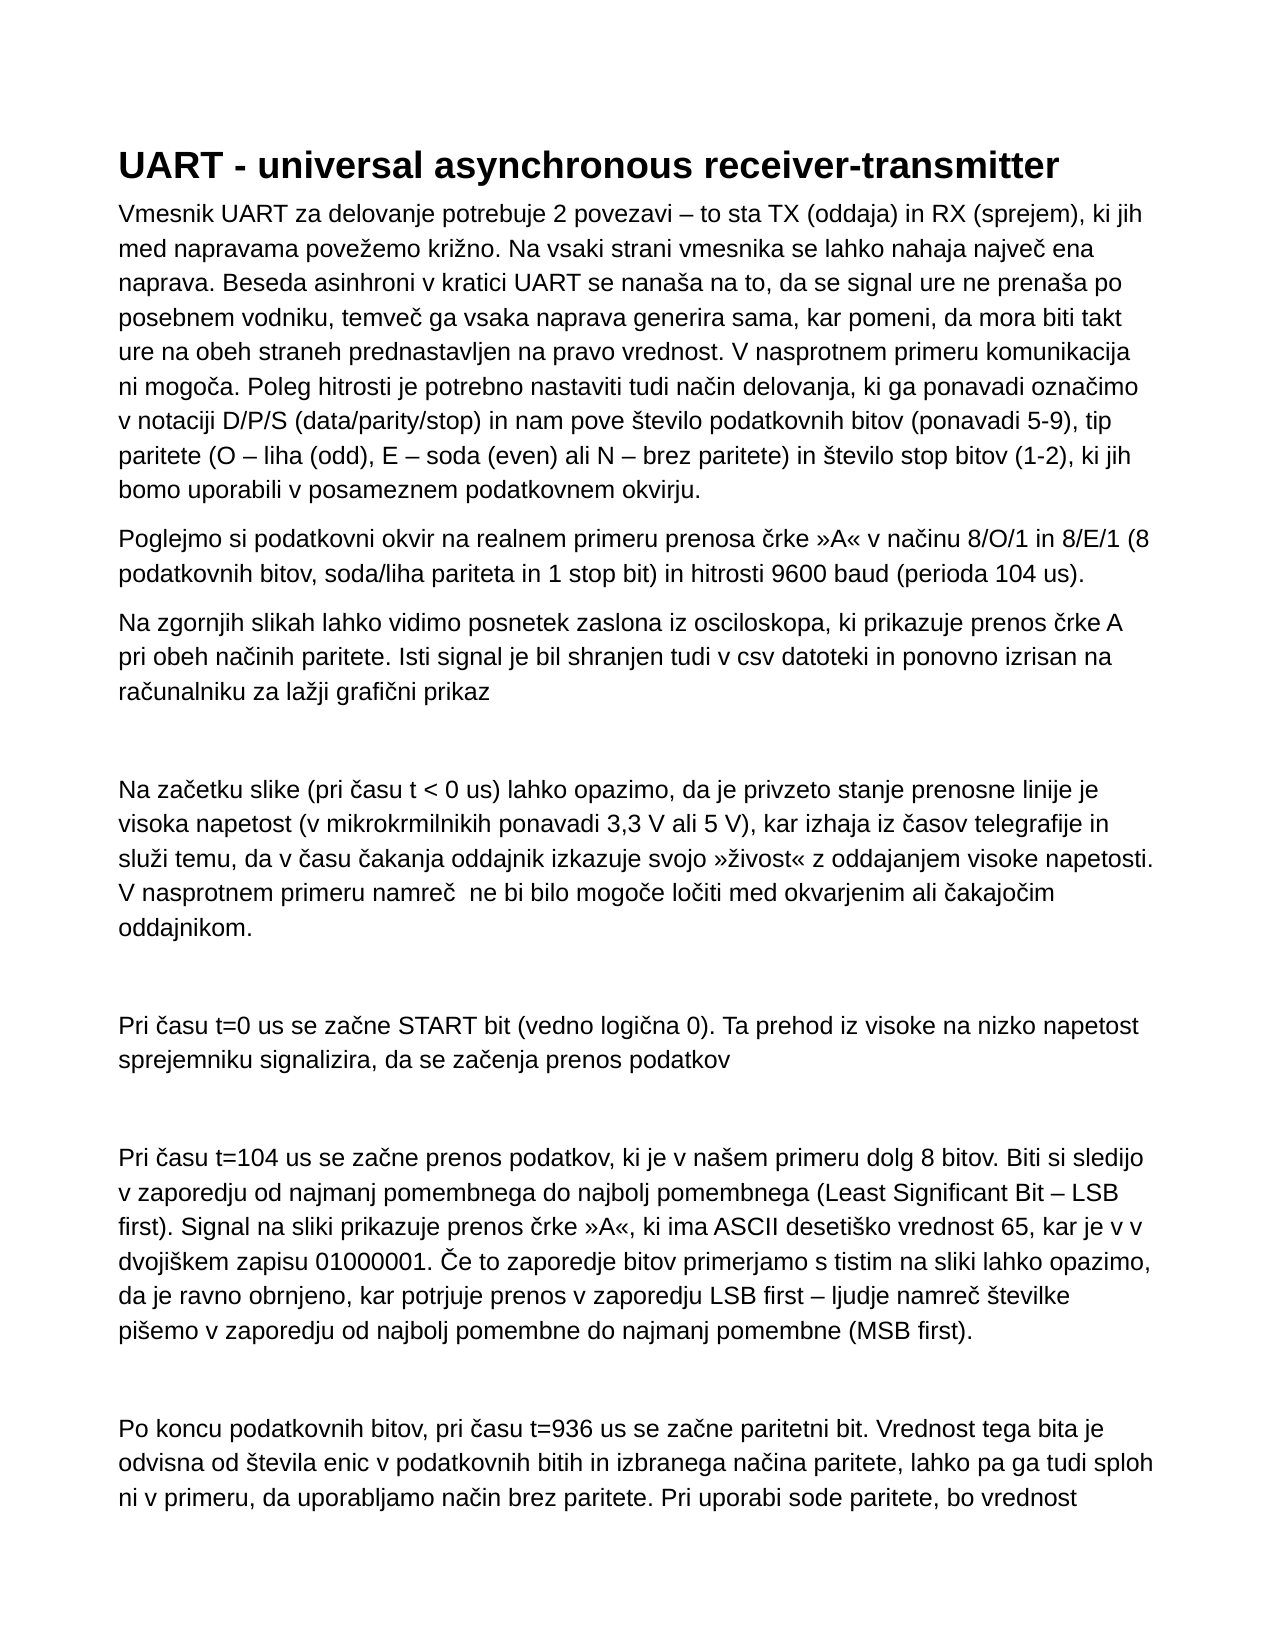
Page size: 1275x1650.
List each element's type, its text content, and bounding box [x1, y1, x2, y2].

text Vmesnik UART za delovanje potrebuje 2 povezavi – to sta TX (oddaja) in RX (sprejem), ki jih med napravama povežemo križno. Na vsaki strani vmesnika se lahko nahaja največ ena naprava. Beseda asinhroni v kratici UART se nanaša na to, da se signal ure ne prenaša po posebnem vodniku, temveč ga vsaka naprava generira sama, kar pomeni, da mora biti takt ure na obeh straneh prednastavljen na pravo vrednost. V nasprotnem primeru komunikacija ni mogoča. Poleg hitrosti je potrebno nastaviti tudi način delovanja, ki ga ponavadi označimo v notaciji D/P/S (data/parity/stop) in nam pove število podatkovnih bitov (ponavadi 5-9), tip paritete (O – liha (odd), E – soda (even) ali N – brez paritete) in število stop bitov (1-2), ki jih bomo uporabili v posameznem podatkovnem okvirju. [118, 199, 1157, 504]
text Poglejmo si podatkovni okvir na realnem primeru prenosa črke »A« v načinu 8/O/1 in 8/E/1 (8 podatkovnih bitov, soda/liha pariteta in 1 stop bit) in hitrosti 9600 baud (perioda 104 us). [118, 524, 1157, 587]
text Po koncu podatkovnih bitov, pri času t=936 us se začne paritetni bit. Vrednost tega bita je odvisna od števila enic v podatkovnih bitih in izbranega načina paritete, lahko pa ga tudi sploh ni v primeru, da uporabljamo način brez paritete. Pri uporabi sode paritete, bo vrednost [118, 1414, 1157, 1512]
text Na začetku slike (pri času t < 0 us) lahko opazimo, da je privzeto stanje prenosne linije je visoka napetost (v mikrokrmilnikih ponavadi 3,3 V ali 5 V), kar izhaja iz časov telegrafije in služi temu, da v času čakanja oddajnik izkazuje svojo »živost« z oddajanjem visoke napetosti. V nasprotnem primeru namreč ne bi bilo mogoče ločiti med okvarjenim ali čakajočim oddajnikom. [118, 775, 1157, 941]
text Pri času t=0 us se začne START bit (vedno logična 0). Ta prehod iz visoke na nizko napetost sprejemniku signalizira, da se začenja prenos podatkov [118, 1011, 1157, 1074]
subtitle UART - universal asynchronous receiver-transmitter [118, 143, 1157, 187]
text Pri času t=104 us se začne prenos podatkov, ki je v našem primeru dolg 8 bitov. Biti si sledijo v zaporedju od najmanj pomembnega do najbolj pomembnega (Least Significant Bit – LSB first). Signal na sliki prikazuje prenos črke »A«, ki ima ASCII desetiško vrednost 65, kar je v v dvojiškem zapisu 01000001. Če to zaporedje bitov primerjamo s tistim na sliki lahko opazimo, da je ravno obrnjeno, kar potrjuje prenos v zaporedju LSB first – ljudje namreč številke pišemo v zaporedju od najbolj pomembne do najmanj pomembne (MSB first). [118, 1143, 1157, 1344]
text Na zgornjih slikah lahko vidimo posnetek zaslona iz osciloskopa, ki prikazuje prenos črke A pri obeh načinih paritete. Isti signal je bil shranjen tudi v csv datoteki in ponovno izrisan na računalniku za lažji grafični prikaz [118, 608, 1157, 705]
